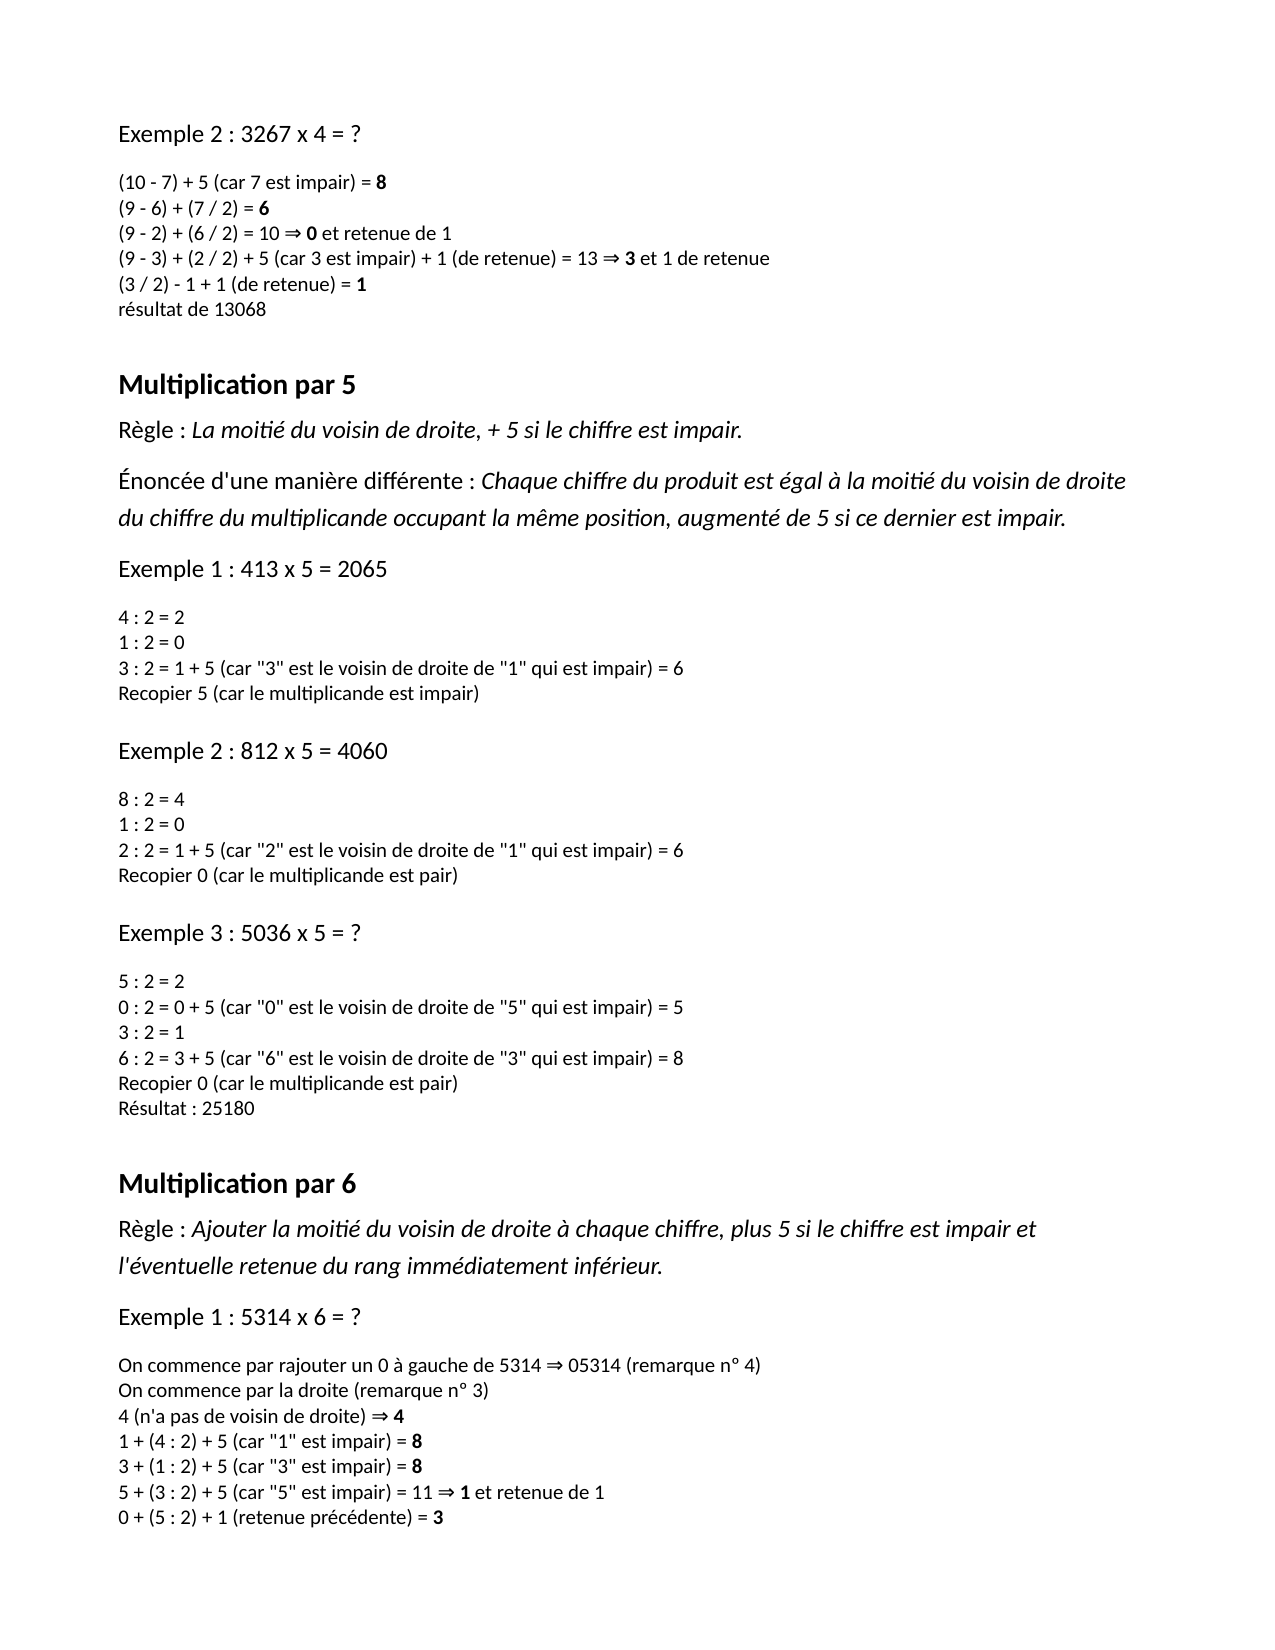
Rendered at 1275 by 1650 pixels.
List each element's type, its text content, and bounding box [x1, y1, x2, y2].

text 6 : 2 = 3 + 5 (car "6" est le voisin de droite de "3" qui est impair) = 8 [118, 1045, 1157, 1070]
text 1 + (4 : 2) + 5 (car "1" est impair) = 8 [118, 1428, 1157, 1454]
text 3 : 2 = 1 [118, 1019, 1157, 1045]
subtitle Multiplication par 6 [118, 1165, 1157, 1201]
text 0 + (5 : 2) + 1 (retenue précédente) = 3 [118, 1504, 1157, 1530]
text 2 : 2 = 1 + 5 (car "2" est le voisin de droite de "1" qui est impair) = 6 [118, 837, 1157, 862]
text résultat de 13068 [118, 296, 1157, 322]
text (10 - 7) + 5 (car 7 est impair) = 8 [118, 169, 1157, 195]
text Recopier 0 (car le multiplicande est pair) [118, 1070, 1157, 1096]
text (9 - 3) + (2 / 2) + 5 (car 3 est impair) + 1 (de retenue) = 13 ⇒ 3 et 1 de retenue [118, 246, 1157, 271]
text Règle : La moitié du voisin de droite, + 5 si le chiffre est impair. [118, 414, 1157, 444]
text Énoncée d'une manière différente : Chaque chiffre du produit est égal à la moitié du voisin de droite du chiffre du multiplicande occupant la même position, augmenté de 5 si ce dernier est impair. [118, 465, 1157, 532]
text Recopier 0 (car le multiplicande est pair) [118, 862, 1157, 888]
text 4 : 2 = 2 [118, 604, 1157, 629]
text 1 : 2 = 0 [118, 629, 1157, 655]
text 3 + (1 : 2) + 5 (car "3" est impair) = 8 [118, 1454, 1157, 1479]
text 0 : 2 = 0 + 5 (car "0" est le voisin de droite de "5" qui est impair) = 5 [118, 994, 1157, 1019]
text 1 : 2 = 0 [118, 812, 1157, 837]
text On commence par la droite (remarque nº 3) [118, 1377, 1157, 1403]
text Recopier 5 (car le multiplicande est impair) [118, 680, 1157, 706]
text 4 (n'a pas de voisin de droite) ⇒ 4 [118, 1403, 1157, 1428]
text 8 : 2 = 4 [118, 786, 1157, 812]
text On commence par rajouter un 0 à gauche de 5314 ⇒ 05314 (remarque nº 4) [118, 1352, 1157, 1377]
subtitle Multiplication par 5 [118, 366, 1157, 401]
text Résultat : 25180 [118, 1096, 1157, 1121]
text Règle : Ajouter la moitié du voisin de droite à chaque chiffre, plus 5 si le chiffre est impair et l'éventuelle retenue du rang immédiatement inférieur. [118, 1213, 1157, 1280]
text 5 + (3 : 2) + 5 (car "5" est impair) = 11 ⇒ 1 et retenue de 1 [118, 1479, 1157, 1504]
text (9 - 6) + (7 / 2) = 6 [118, 195, 1157, 220]
text Exemple 1 : 413 x 5 = 2065 [118, 553, 1157, 583]
text Exemple 2 : 812 x 5 = 4060 [118, 735, 1157, 766]
text 3 : 2 = 1 + 5 (car "3" est le voisin de droite de "1" qui est impair) = 6 [118, 655, 1157, 680]
text Exemple 3 : 5036 x 5 = ? [118, 917, 1157, 948]
text Exemple 2 : 3267 x 4 = ? [118, 118, 1157, 149]
text (9 - 2) + (6 / 2) = 10 ⇒ 0 et retenue de 1 [118, 220, 1157, 246]
text (3 / 2) - 1 + 1 (de retenue) = 1 [118, 271, 1157, 296]
text Exemple 1 : 5314 x 6 = ? [118, 1301, 1157, 1331]
text 5 : 2 = 2 [118, 968, 1157, 994]
